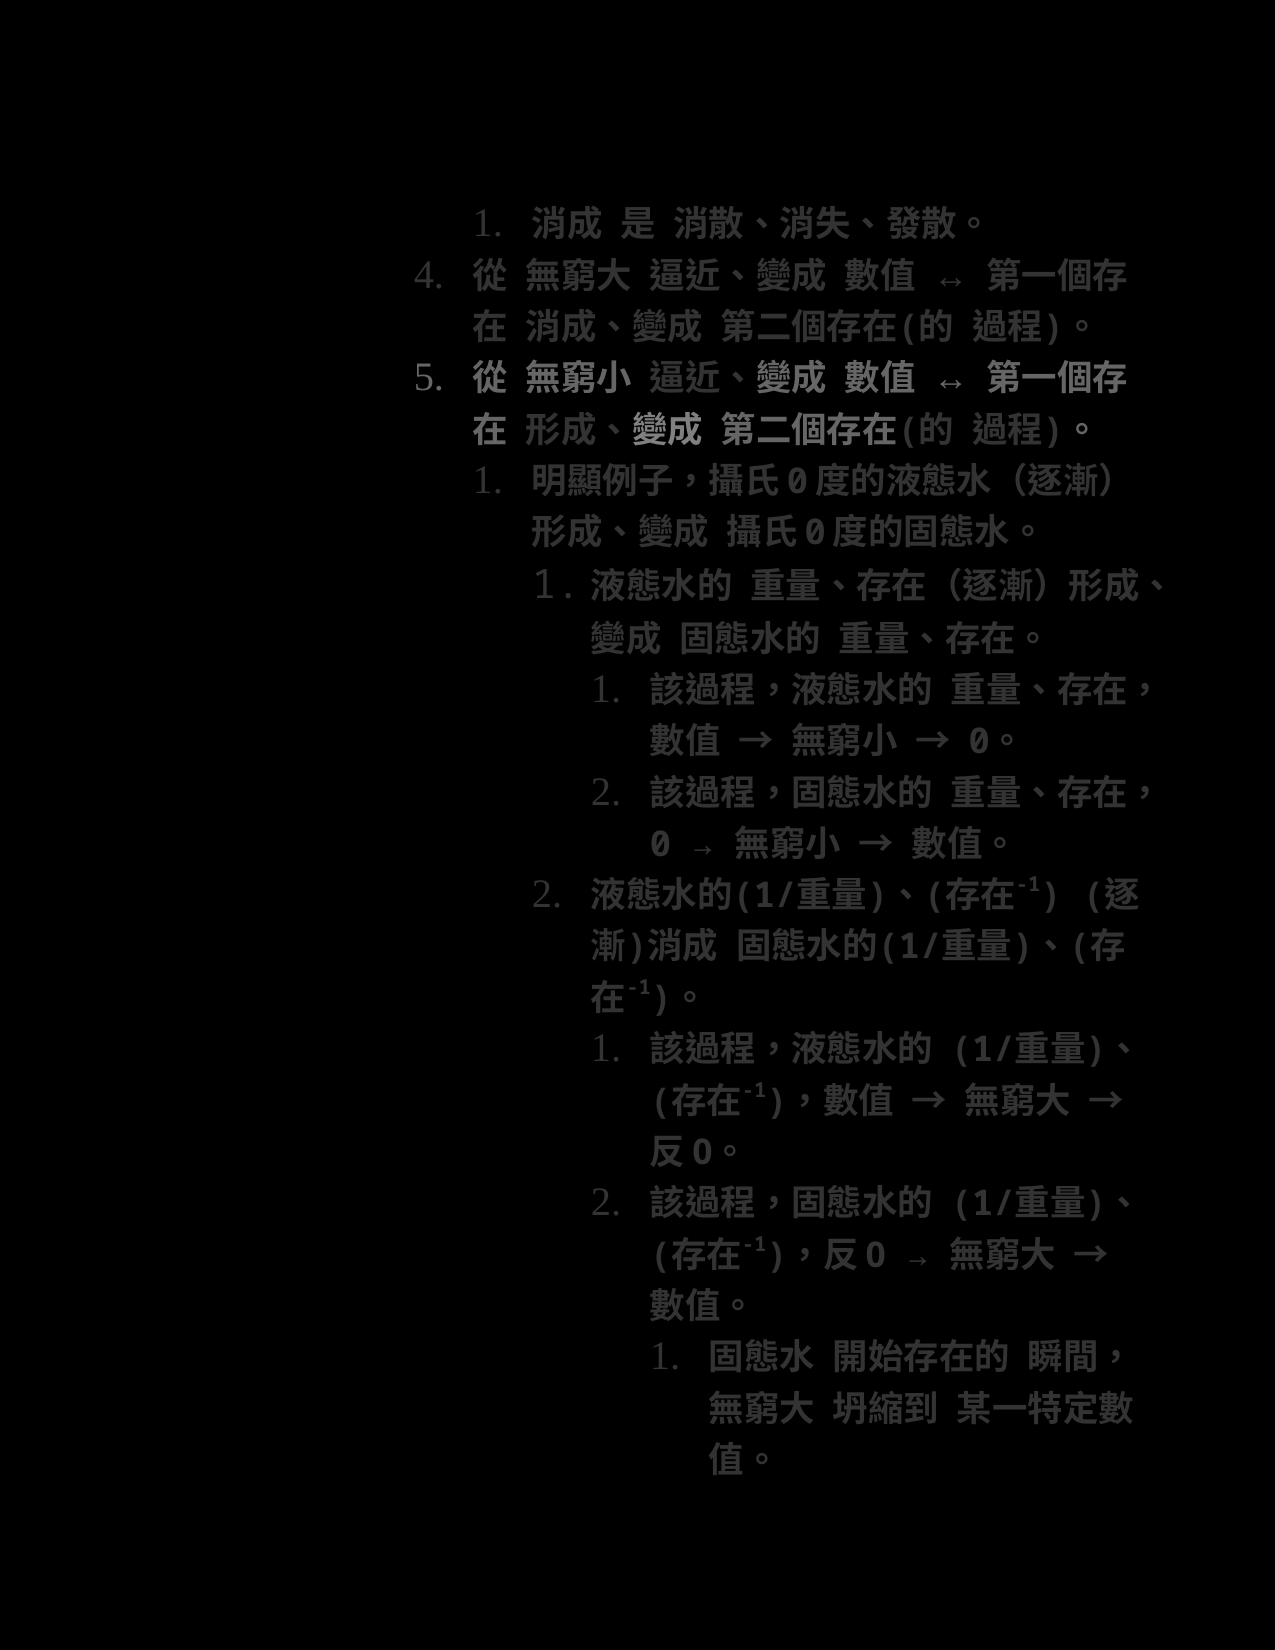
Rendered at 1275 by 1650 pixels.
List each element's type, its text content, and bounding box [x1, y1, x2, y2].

list 該過程，液態水的 (1/重量)、(存在-1)，數值 → 無窮大 → 反0。 [591, 1021, 1157, 1175]
list 該過程，液態水的 重量、存在，數值 → 無窮小 → 0。 [591, 661, 1157, 764]
list 消成 是 消散、消失、發散。 [472, 196, 1157, 247]
list 固態水 開始存在的 瞬間，無窮大 坍縮到 某一特定數值。 [649, 1329, 1157, 1482]
list 該過程，固態水的 (1/重量)、(存在-1)，反0 → 無窮大 → 數值。 [591, 1175, 1157, 1329]
list 從 無窮小 逼近、變成 數值 ↔ 第一個存在 形成、變成 第二個存在(的 過程)。 [413, 350, 1157, 452]
list 液態水的(1/重量)、(存在-1) (逐漸)消成 固態水的(1/重量)、(存在-1)。 [532, 867, 1157, 1021]
list 明顯例子，攝氏0度的液態水（逐漸）形成、變成 攝氏0度的固態水。 [472, 452, 1157, 555]
list 液態水的 重量、存在（逐漸）形成、變成 固態水的 重量、存在。 [532, 555, 1157, 661]
list 從 無窮大 逼近、變成 數值 ↔ 第一個存在 消成、變成 第二個存在(的 過程)。 [413, 247, 1157, 350]
list 該過程，固態水的 重量、存在，0 → 無窮小 → 數值。 [591, 764, 1157, 867]
